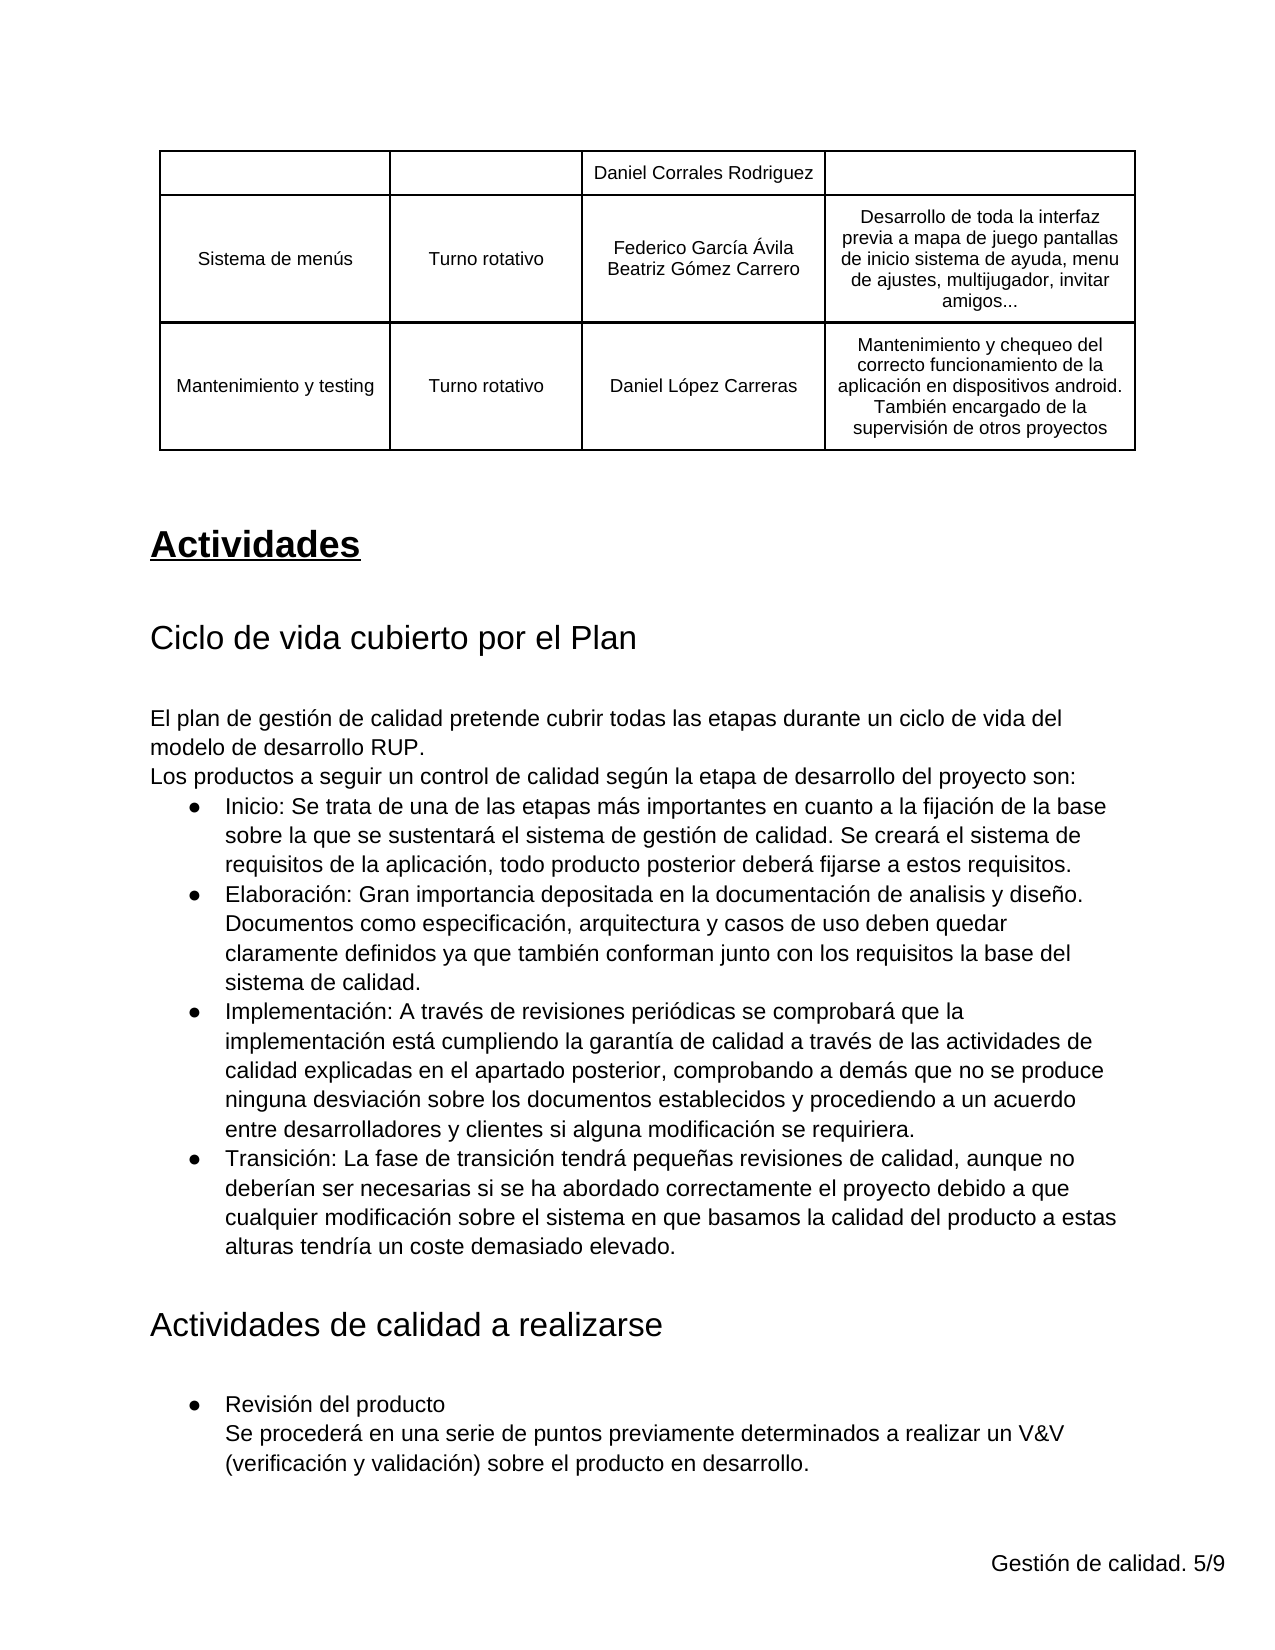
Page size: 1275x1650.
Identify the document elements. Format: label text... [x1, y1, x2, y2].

table_cell Mantenimiento y chequeo del correcto funcionamiento de la aplicación en dispositivos android. También encargado de la supervisión de otros proyectos [826, 324, 1134, 449]
table_cell Federico García Ávila Beatriz Gómez Carrero [583, 196, 824, 321]
text Se procederá en una serie de puntos previamente determinados a realizar un V&V (verificación y validación) sobre el producto en desarrollo. [225, 1421, 1125, 1476]
text Actividades [150, 523, 1125, 565]
table_cell Turno rotativo [391, 324, 581, 449]
text Los productos a seguir un control de calidad según la etapa de desarrollo del proyecto son: [150, 764, 1125, 789]
text Actividades de calidad a realizarse [150, 1306, 1125, 1343]
table_cell [161, 152, 389, 194]
table_cell [391, 152, 581, 194]
list Inicio: Se trata de una de las etapas más importantes en cuanto a la fijación de la base sobre la que se sustentará el sistema de gestión de calidad. Se creará el sistema de requisitos de la aplicación, todo producto posterior deberá fijarse a estos requisitos. [187, 793, 1125, 878]
text El plan de gestión de calidad pretende cubrir todas las etapas durante un ciclo de vida del modelo de desarrollo RUP. [150, 705, 1125, 760]
list Implementación: A través de revisiones periódicas se comprobará que la implementación está cumpliendo la garantía de calidad a través de las actividades de calidad explicadas en el apartado posterior, comprobando a demás que no se produce ninguna desviación sobre los documentos establecidos y procediendo a un acuerdo entre desarrolladores y clientes si alguna modificación se requiriera. [187, 999, 1125, 1142]
list Transición: La fase de transición tendrá pequeñas revisiones de calidad, aunque no deberían ser necesarias si se ha abordado correctamente el proyecto debido a que cualquier modificación sobre el sistema en que basamos la calidad del producto a estas alturas tendría un coste demasiado elevado. [187, 1146, 1125, 1259]
table_cell Mantenimiento y testing [161, 324, 389, 449]
table_cell Desarrollo de toda la interfaz previa a mapa de juego pantallas de inicio sistema de ayuda, menu de ajustes, multijugador, invitar amigos... [826, 196, 1134, 321]
table_cell Sistema de menús [161, 196, 389, 321]
text Ciclo de vida cubierto por el Plan [150, 619, 1125, 657]
list Elaboración: Gran importancia depositada en la documentación de analisis y diseño. Documentos como especificación, arquitectura y casos de uso deben quedar claramente definidos ya que también conforman junto con los requisitos la base del sistema de calidad. [187, 881, 1125, 995]
list Revisión del producto [187, 1392, 1125, 1417]
table_cell [826, 152, 1134, 194]
table_cell Daniel López Carreras [583, 324, 824, 449]
table_cell Turno rotativo [391, 196, 581, 321]
table_cell Daniel Corrales Rodriguez [583, 152, 824, 194]
